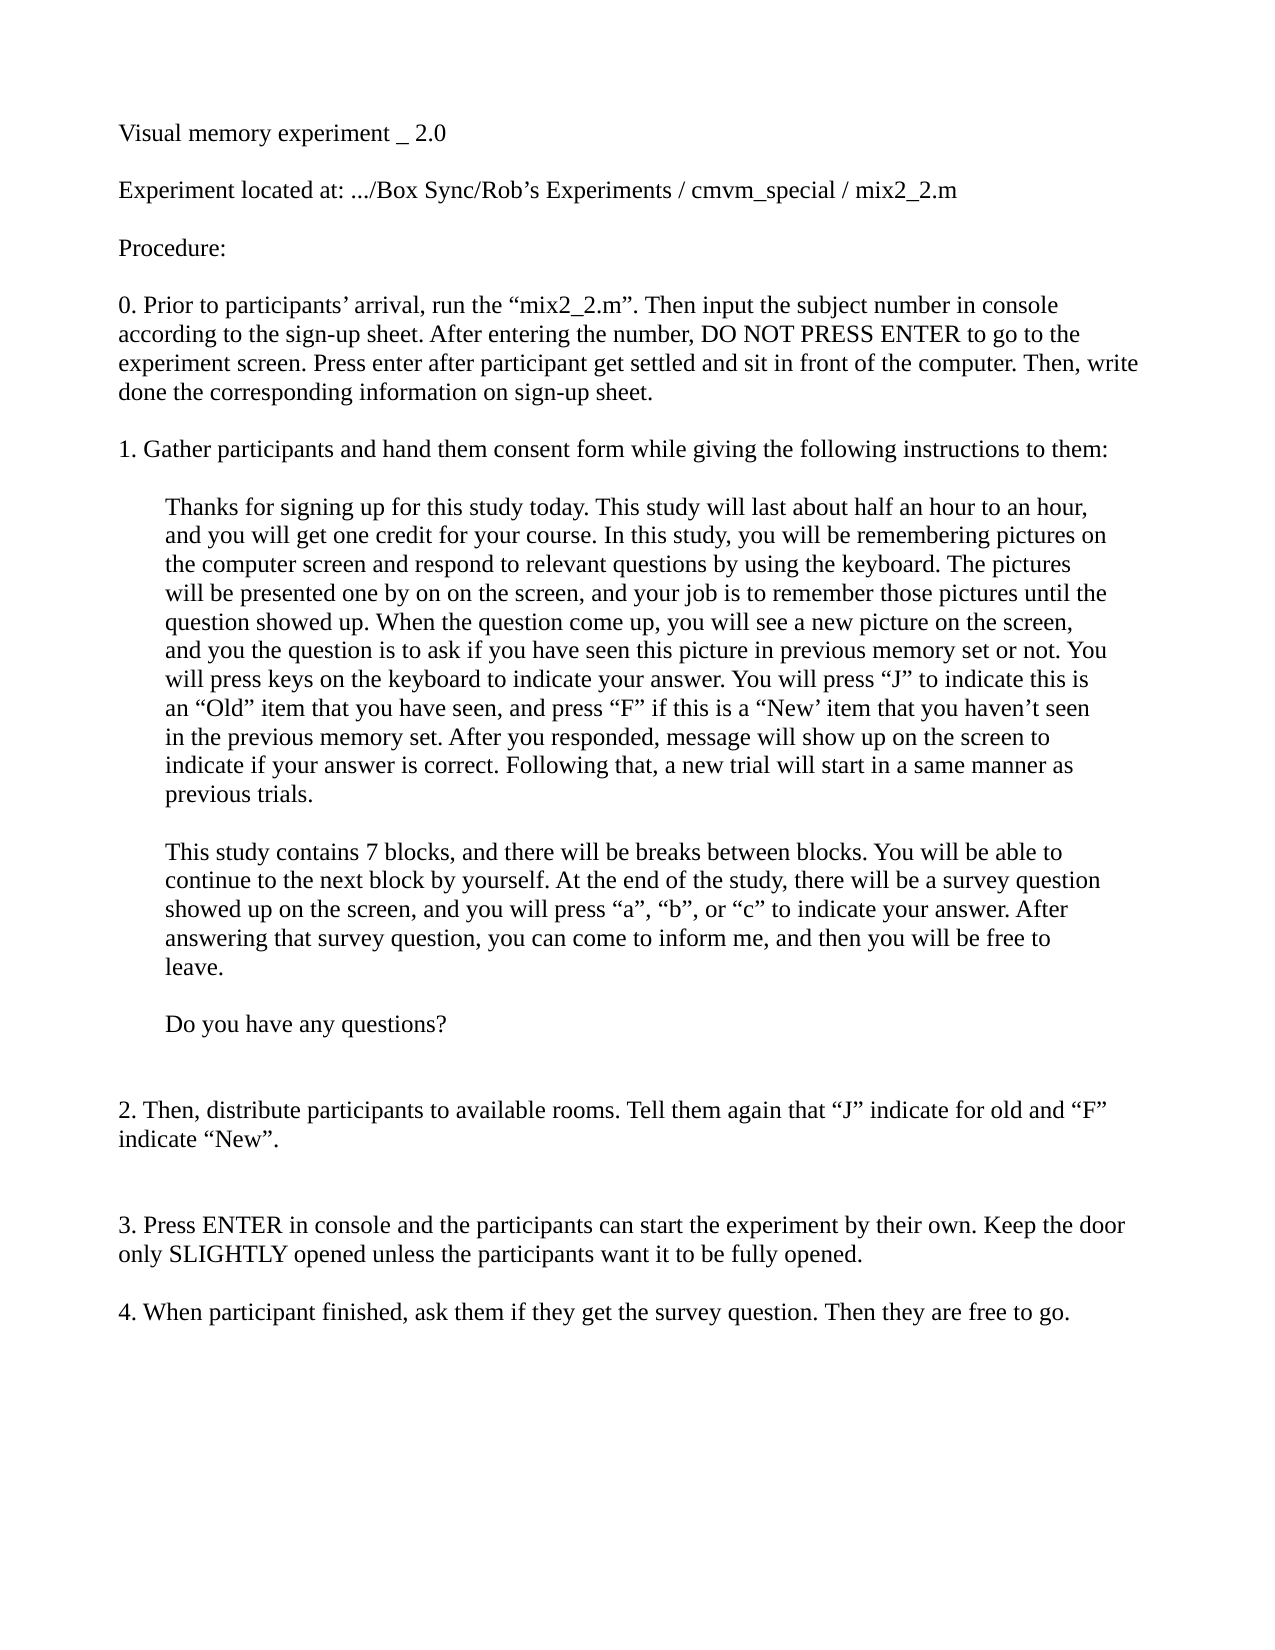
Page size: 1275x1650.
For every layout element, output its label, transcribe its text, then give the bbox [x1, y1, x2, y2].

text Visual memory experiment _ 2.0 [118, 118, 1157, 147]
text 4. When participant finished, ask them if they get the survey question. Then they are free to go. [118, 1297, 1157, 1326]
text 2. Then, distribute participants to available rooms. Tell them again that “J” indicate for old and “F” indicate “New”. [118, 1096, 1157, 1153]
text 3. Press ENTER in console and the participants can start the experiment by their own. Keep the door only SLIGHTLY opened unless the participants want it to be fully opened. [118, 1211, 1157, 1268]
text Thanks for signing up for this study today. This study will last about half an hour to an hour, and you will get one credit for your course. In this study, you will be remembering pictures on the computer screen and respond to relevant questions by using the keyboard. The pictures will be presented one by on on the screen, and your job is to remember those pictures until the question showed up. When the question come up, you will see a new picture on the screen, and you the question is to ask if you have seen this picture in previous memory set or not. You will press keys on the keyboard to indicate your answer. You will press “J” to indicate this is an “Old” item that you have seen, and press “F” if this is a “New’ item that you haven’t seen in the previous memory set. After you responded, message will show up on the screen to indicate if your answer is correct. Following that, a new trial will start in a same manner as previous trials. [165, 492, 1110, 808]
text Do you have any questions? [165, 1009, 1110, 1038]
text This study contains 7 blocks, and there will be breaks between blocks. You will be able to continue to the next block by yourself. At the end of the study, there will be a survey question showed up on the screen, and you will press “a”, “b”, or “c” to indicate your answer. After answering that survey question, you can come to inform me, and then you will be free to leave. [165, 837, 1110, 981]
text Experiment located at: .../Box Sync/Rob’s Experiments / cmvm_special / mix2_2.m [118, 176, 1157, 204]
text 0. Prior to participants’ arrival, run the “mix2_2.m”. Then input the subject number in console according to the sign-up sheet. After entering the number, DO NOT PRESS ENTER to go to the experiment screen. Press enter after participant get settled and sit in front of the computer. Then, write done the corresponding information on sign-up sheet. [118, 291, 1157, 406]
text Procedure: [118, 233, 1157, 262]
text 1. Gather participants and hand them consent form while giving the following instructions to them: [118, 434, 1157, 463]
